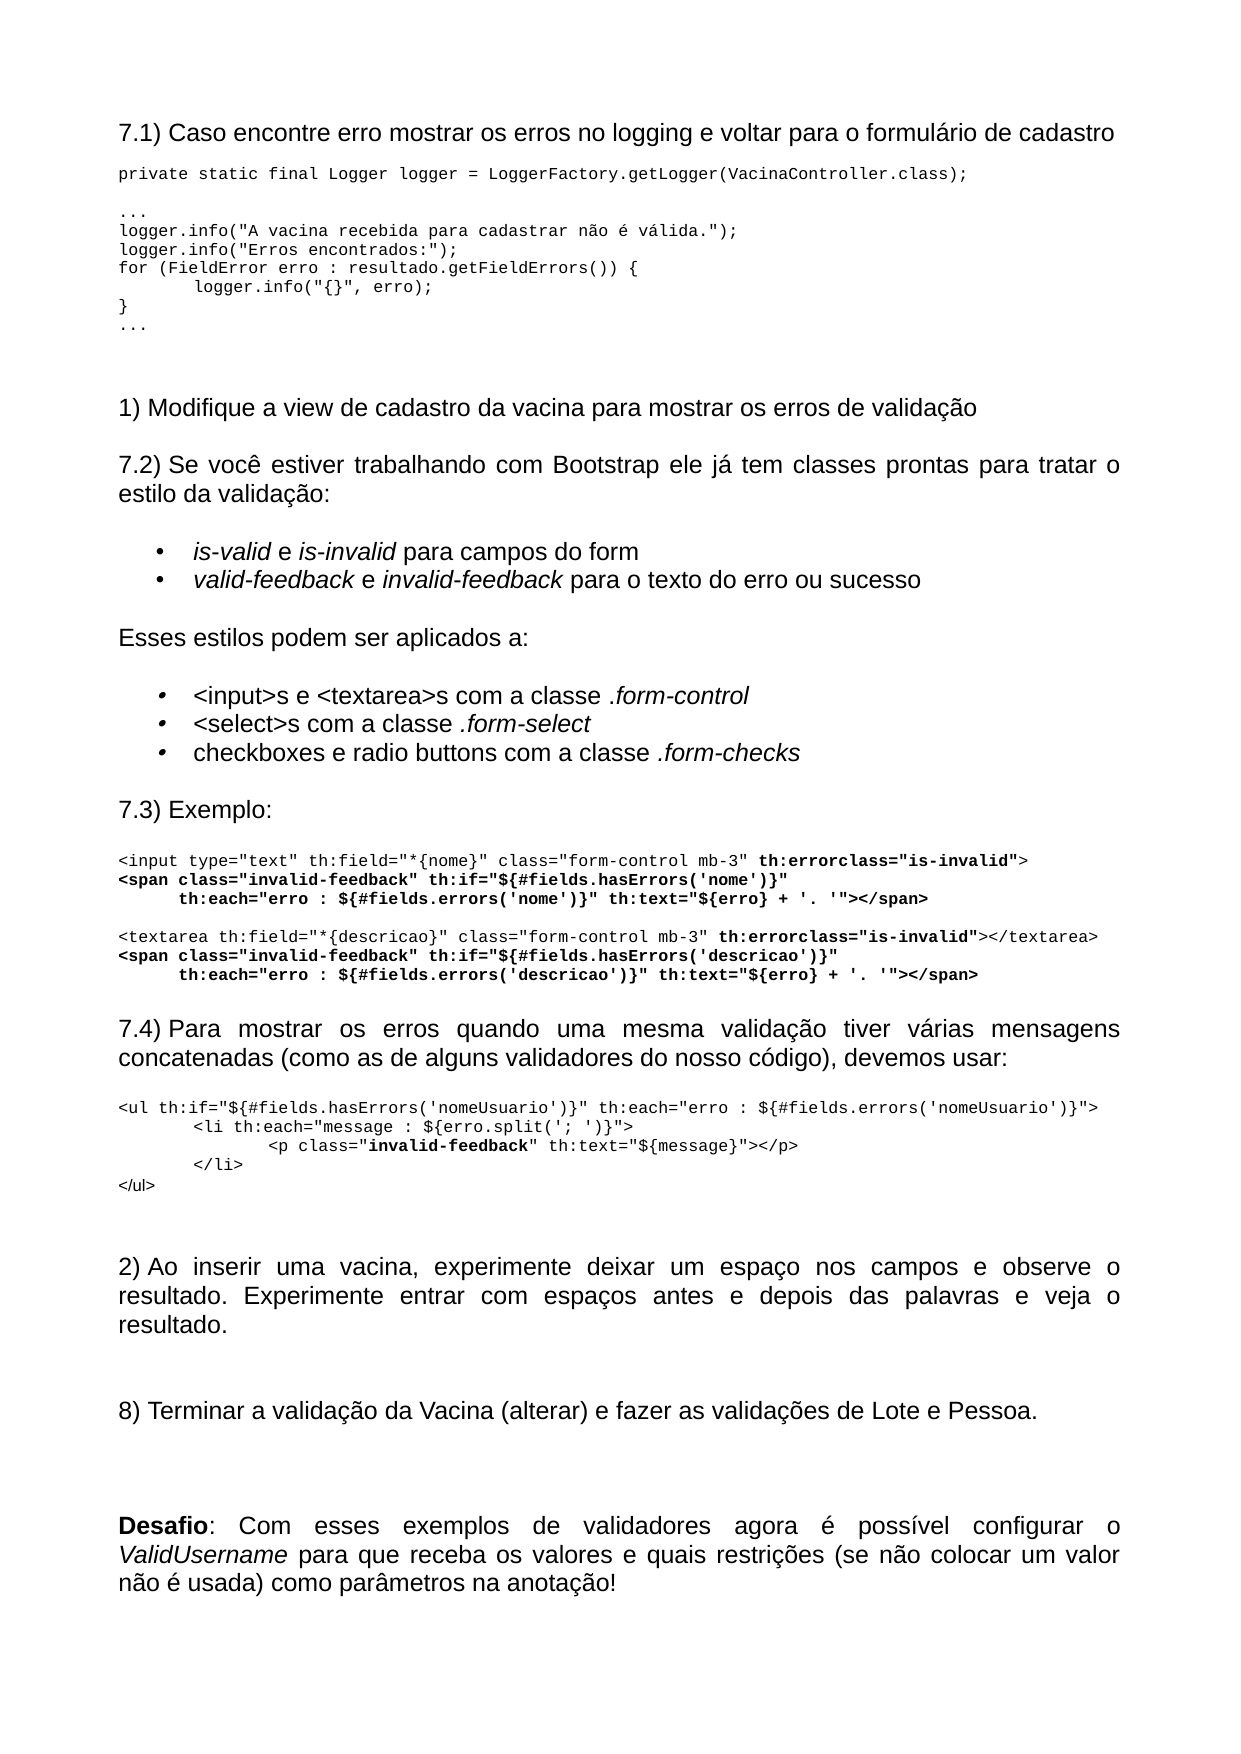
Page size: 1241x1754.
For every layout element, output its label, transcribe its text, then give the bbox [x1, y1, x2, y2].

text } [118, 298, 1122, 317]
text th:each="erro : ${#fields.errors('descricao')}" th:text="${erro} + '. '"></span> [118, 966, 1122, 985]
list <input>s e <textarea>s com a classe .form-control [156, 681, 1122, 709]
list Se você estiver trabalhando com Bootstrap ele já tem classes prontas para tratar o estilo da validação: [118, 450, 1122, 508]
text th:each="erro : ${#fields.errors('nome')}" th:text="${erro} + '. '"></span> [118, 891, 1122, 909]
list Para mostrar os erros quando uma mesma validação tiver várias mensagens concatenadas (como as de alguns validadores do nosso código), devemos usar: [118, 1014, 1122, 1071]
text <textarea th:field="*{descricao}" class="form-control mb-3" th:errorclass="is-invalid"></textarea> [118, 928, 1122, 947]
list Terminar a validação da Vacina (alterar) e fazer as validações de Lote e Pessoa. [118, 1396, 1122, 1424]
text <span class="invalid-feedback" th:if="${#fields.hasErrors('nome')}" [118, 872, 1122, 891]
text <p class="invalid-feedback" th:text="${message}"></p> [118, 1138, 1122, 1157]
text ... [118, 317, 1122, 335]
text logger.info("A vacina recebida para cadastrar não é válida."); [118, 222, 1122, 241]
text <ul th:if="${#fields.hasErrors('nomeUsuario')}" th:each="erro : ${#fields.errors('nomeUsuario')}"> [118, 1100, 1122, 1119]
list <select>s com a classe .form-select [156, 709, 1122, 738]
list is-valid e is-invalid para campos do form [156, 537, 1122, 566]
text Desafio: Com esses exemplos de validadores agora é possível configurar o ValidUsername para que receba os valores e quais restrições (se não colocar um valor não é usada) como parâmetros na anotação! [118, 1511, 1122, 1597]
text </ul> [118, 1175, 1122, 1194]
text private static final Logger logger = LoggerFactory.getLogger(VacinaController.class); [118, 166, 1122, 184]
list checkboxes e radio buttons com a classe .form-checks [156, 738, 1122, 767]
list valid-feedback e invalid-feedback para o texto do erro ou sucesso [156, 566, 1122, 594]
text for (FieldError erro : resultado.getFieldErrors()) { [118, 260, 1122, 279]
text <span class="invalid-feedback" th:if="${#fields.hasErrors('descricao')}" [118, 947, 1122, 966]
text Esses estilos podem ser aplicados a: [118, 623, 1122, 652]
text logger.info("Erros encontrados:"); [118, 241, 1122, 260]
text <input type="text" th:field="*{nome}" class="form-control mb-3" th:errorclass="is-invalid"> [118, 853, 1122, 872]
list Caso encontre erro mostrar os erros no logging e voltar para o formulário de cadastro [118, 118, 1122, 147]
text ... [118, 203, 1122, 222]
text logger.info("{}", erro); [118, 279, 1122, 298]
list Exemplo: [118, 796, 1122, 824]
text <li th:each="message : ${erro.split('; ')}"> [118, 1119, 1122, 1138]
text </li> [118, 1157, 1122, 1175]
